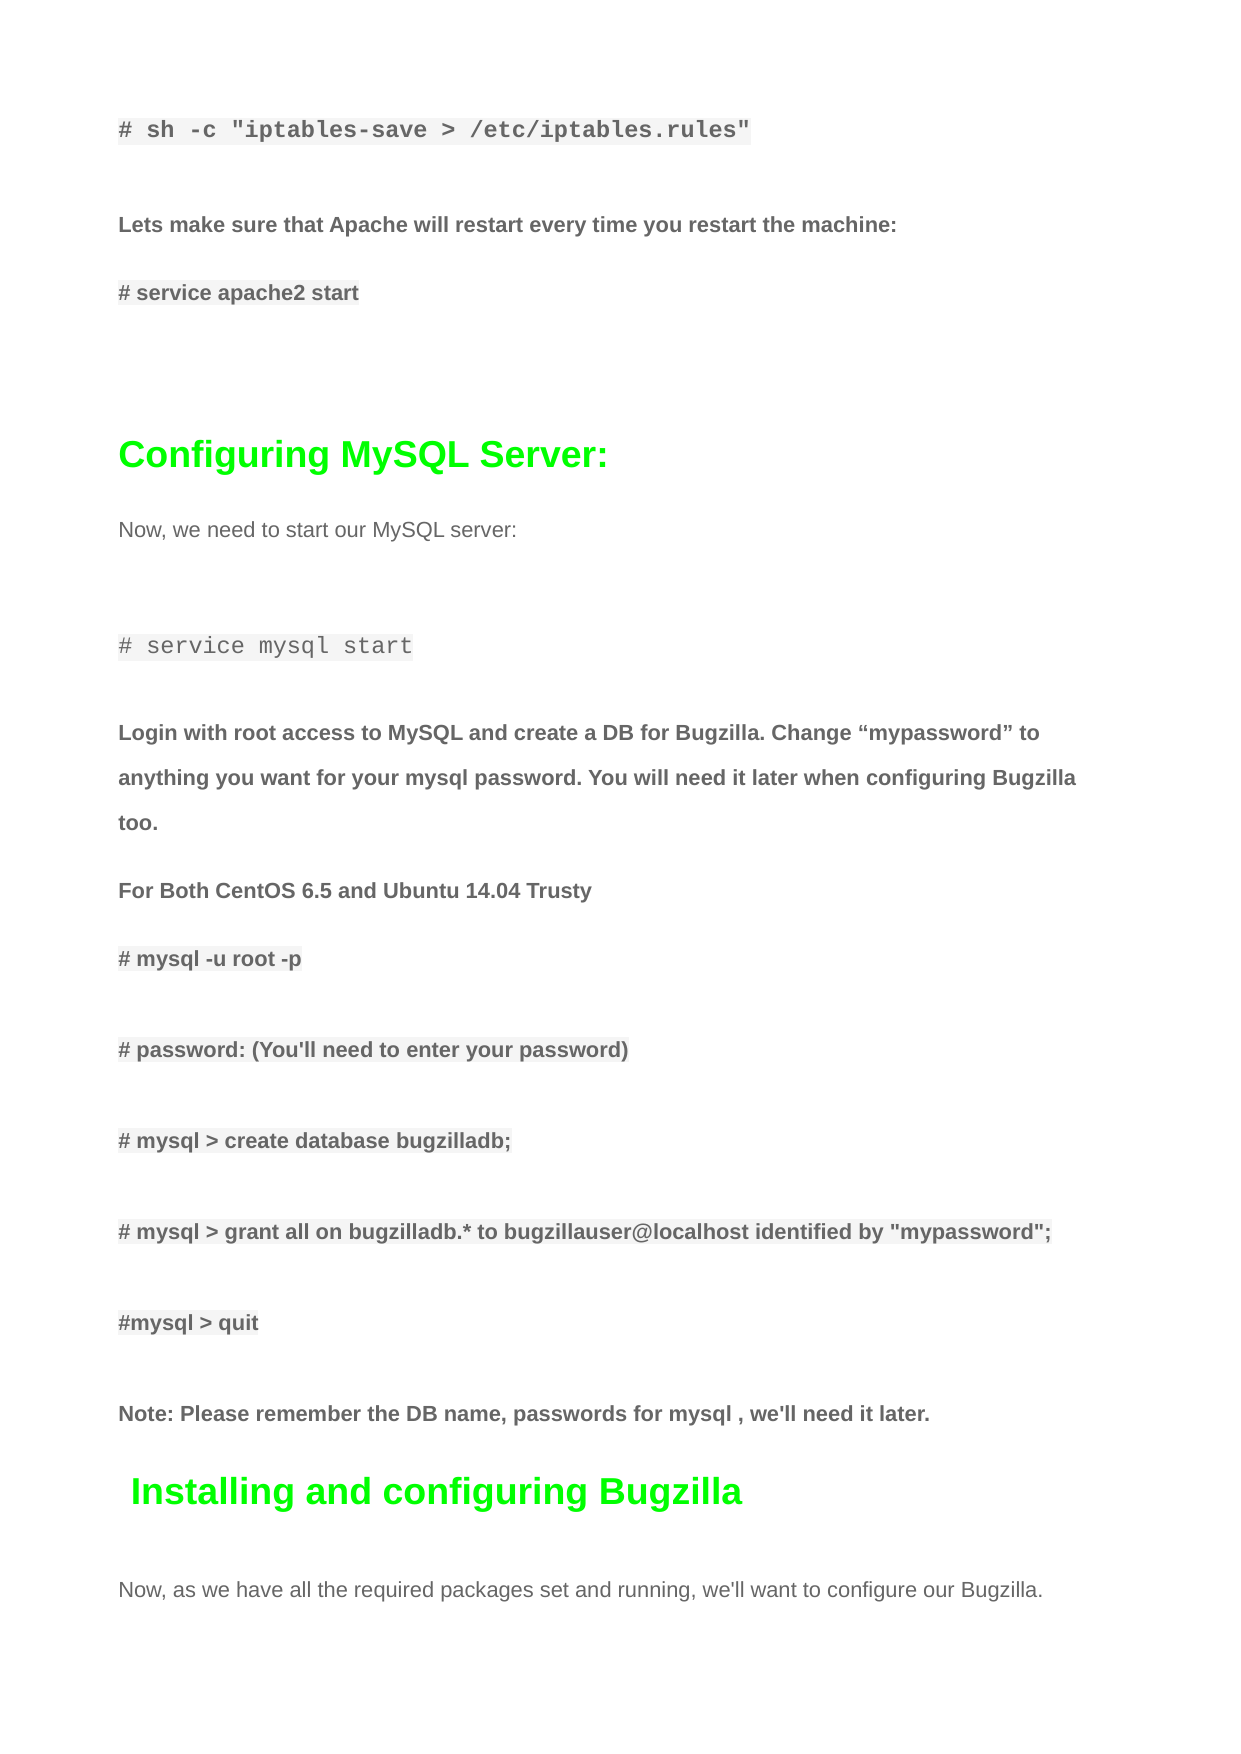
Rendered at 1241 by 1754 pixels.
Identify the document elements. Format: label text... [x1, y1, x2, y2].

subtitle Configuring MySQL Server: [118, 432, 1122, 475]
text # service mysql start [118, 634, 1122, 661]
text For Both CentOS 6.5 and Ubuntu 14.04 Trusty [118, 878, 1122, 903]
text Lets make sure that Apache will restart every time you restart the machine: [118, 211, 1122, 237]
text Now, we need to start our MySQL server: [118, 517, 1122, 542]
text # sh -c "iptables-save > /etc/iptables.rules" [118, 118, 1122, 145]
text Now, as we have all the required packages set and running, we'll want to configure our Bugzilla. [118, 1577, 1122, 1603]
text Login with root access to MySQL and create a DB for Bugzilla. Change “mypassword” to anything you want for your mysql password. You will need it later when configuring Bugzilla too. [118, 720, 1122, 835]
text #mysql > quit [118, 1310, 1122, 1335]
text # service apache2 start [118, 279, 1122, 305]
text # mysql > create database bugzilladb; [118, 1128, 1122, 1153]
text Installing and configuring Bugzilla [118, 1469, 1122, 1512]
text # mysql -u root -p [118, 946, 1122, 971]
text Note: Please remember the DB name, passwords for mysql , we'll need it later. [118, 1401, 1122, 1426]
text # password: (You'll need to enter your password) [118, 1037, 1122, 1062]
text # mysql > grant all on bugzilladb.* to bugzillauser@localhost identified by "mypassword"; [118, 1219, 1122, 1244]
